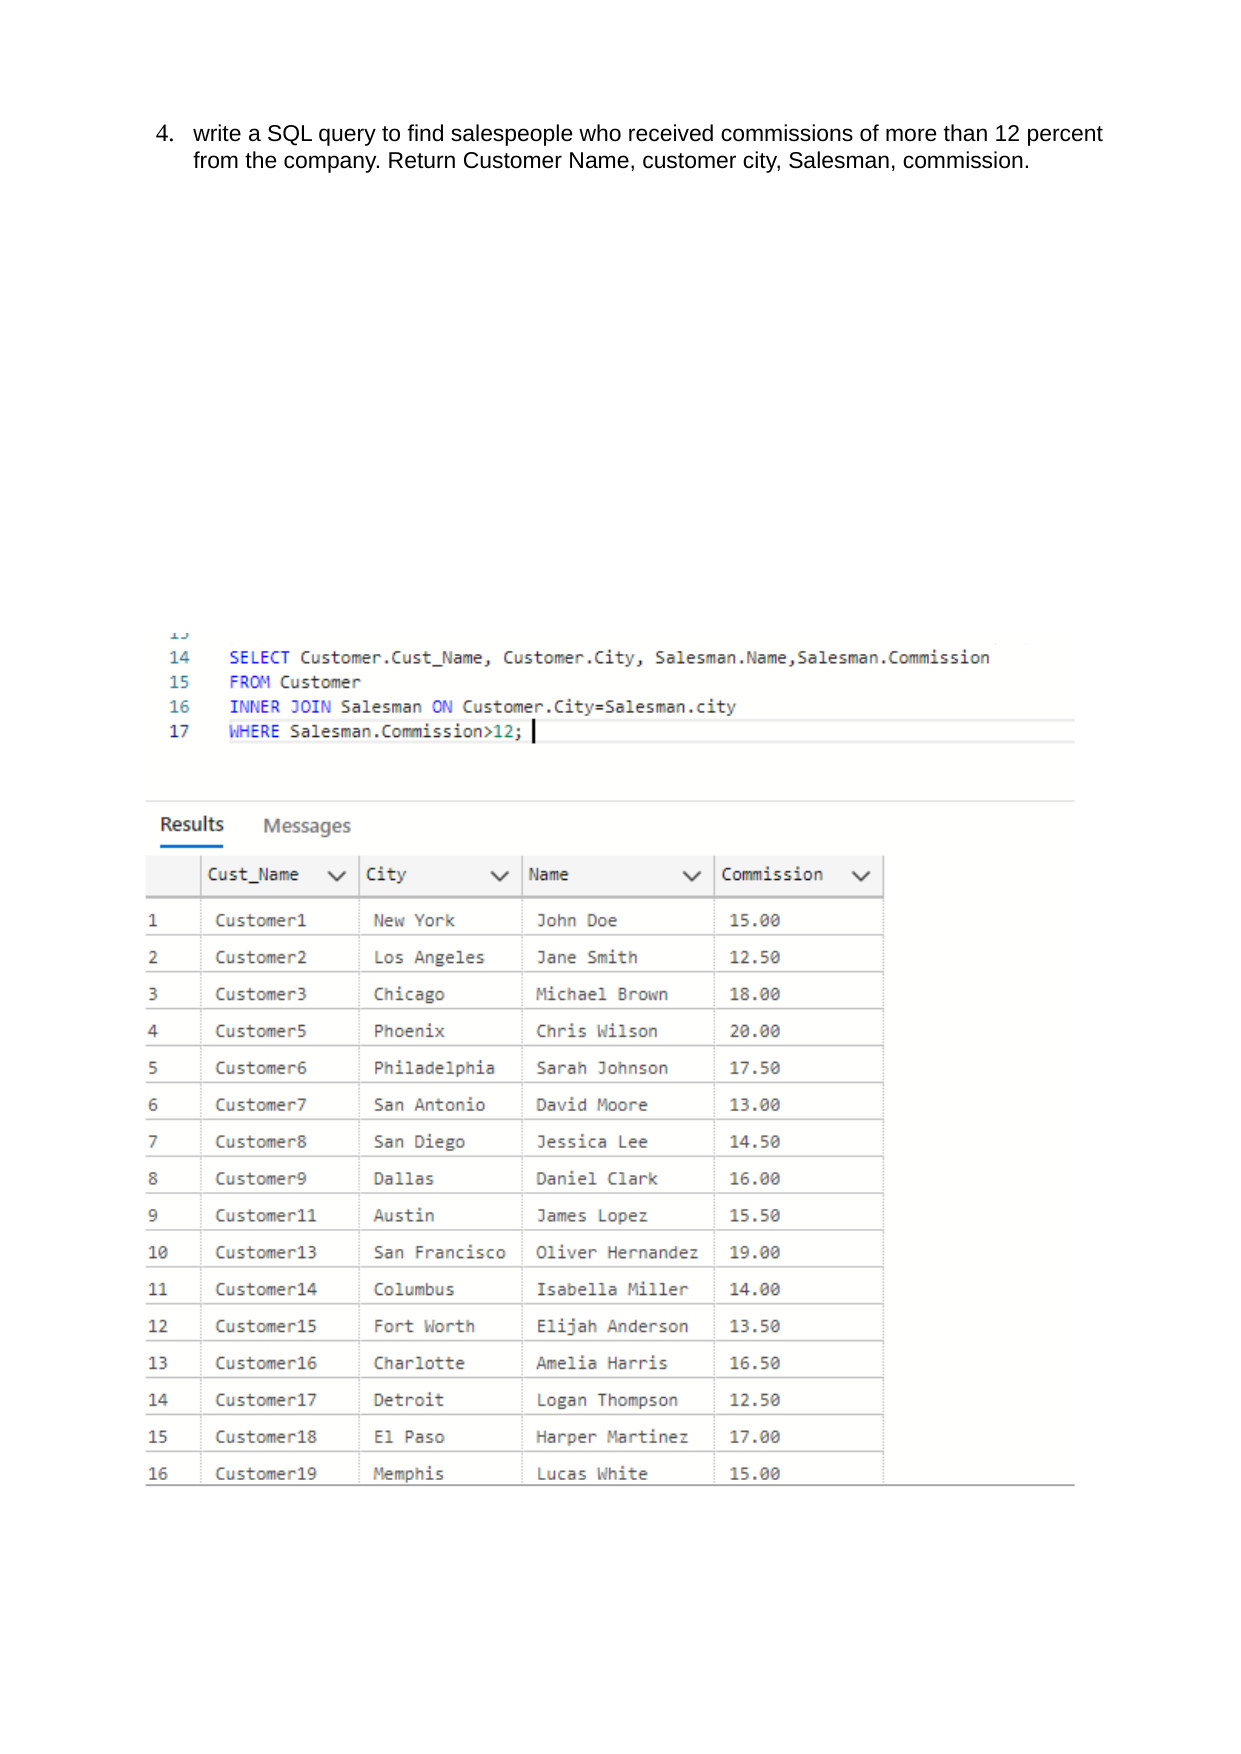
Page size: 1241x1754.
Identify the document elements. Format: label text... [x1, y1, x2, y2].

picture [145, 633, 1075, 1500]
list write a SQL query to find salespeople who received commissions of more than 12 percent from the company. Return Customer Name, customer city, Salesman, commission. [156, 118, 1122, 173]
